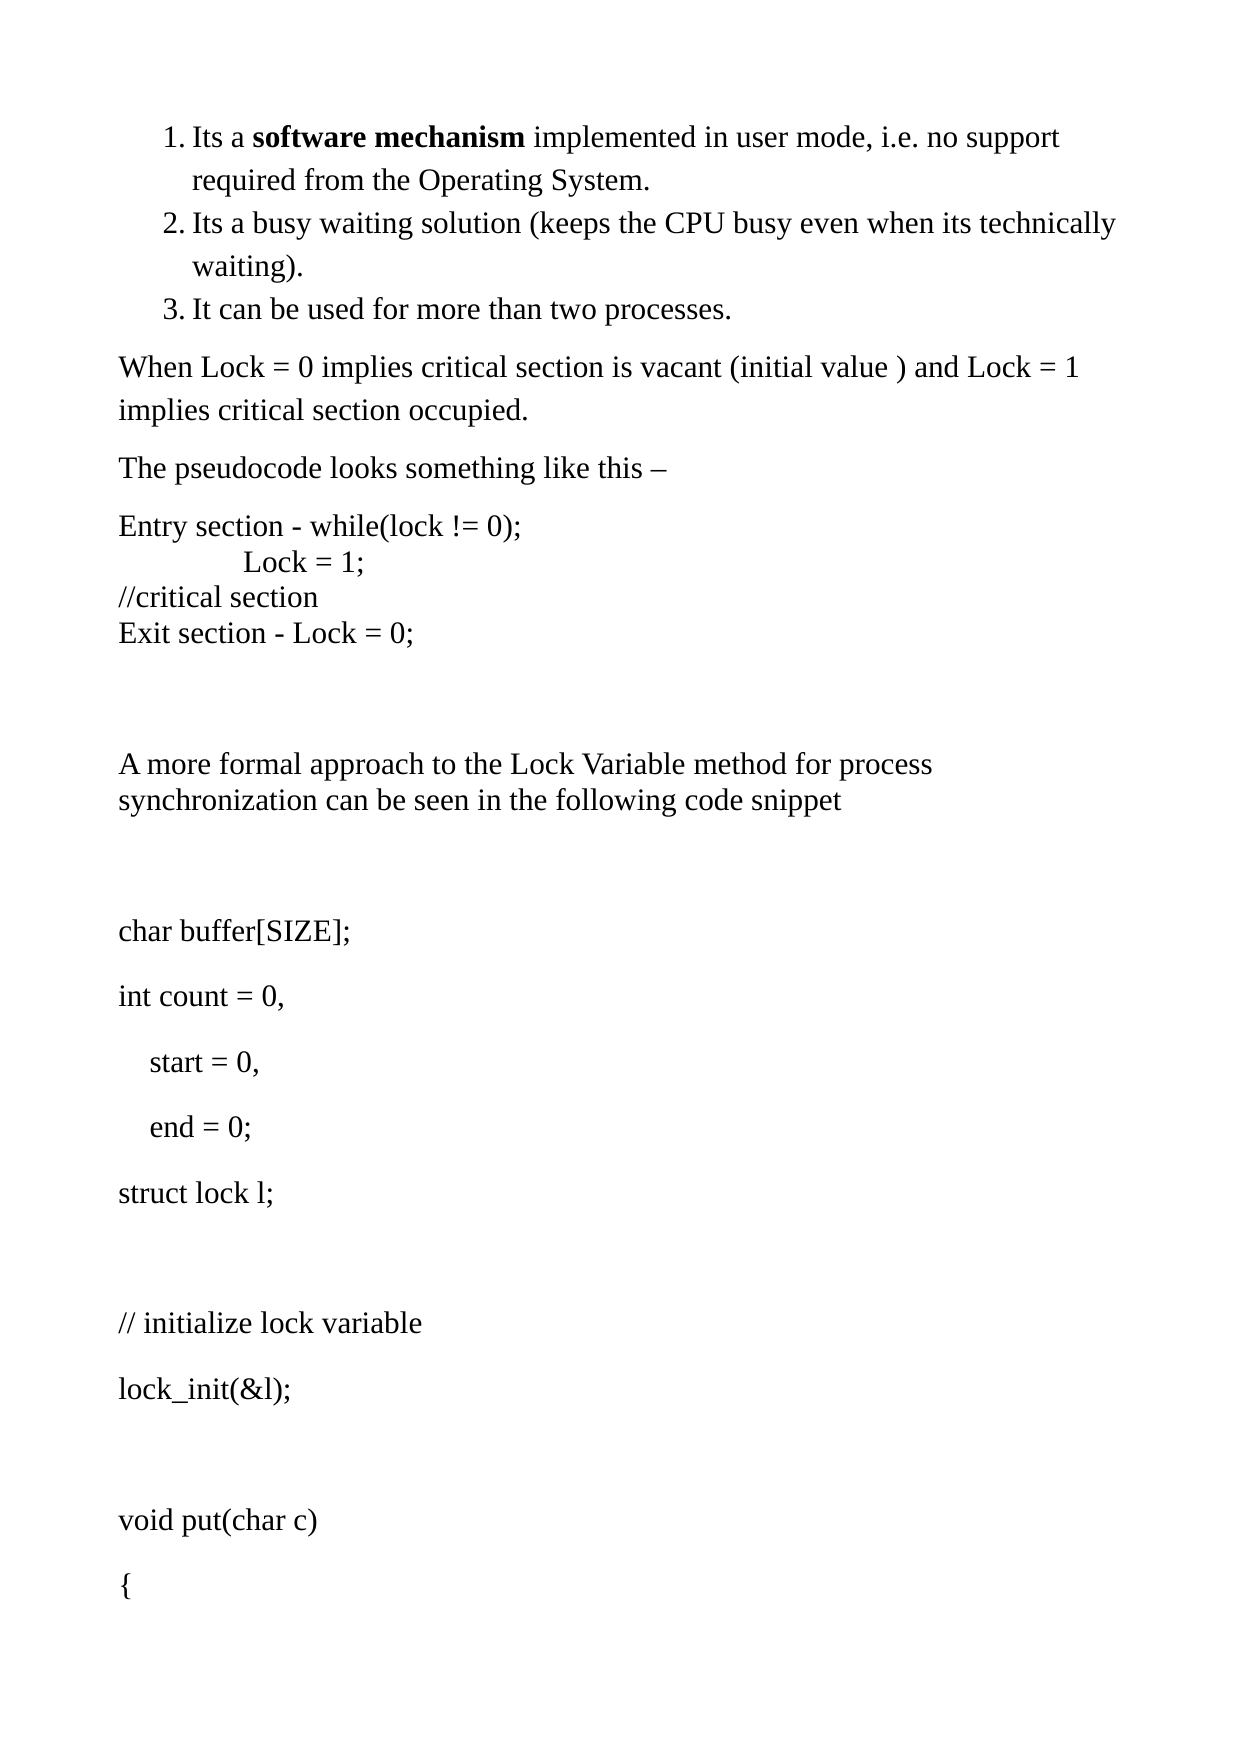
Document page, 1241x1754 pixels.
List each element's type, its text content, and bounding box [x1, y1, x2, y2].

text lock_init(&l); [118, 1370, 1122, 1406]
text Entry section - while(lock != 0); [118, 507, 1122, 543]
text int count = 0, [118, 978, 1122, 1014]
list Its a software mechanism implemented in user mode, i.e. no support required from the Operating System. [162, 118, 1122, 197]
text A more formal approach to the Lock Variable method for process synchronization can be seen in the following code snippet [118, 746, 1122, 817]
text { [118, 1566, 1122, 1602]
text void put(char c) [118, 1501, 1122, 1537]
text The pseudocode looks something like this – [118, 449, 1122, 485]
text Exit section - Lock = 0; [118, 615, 1122, 651]
text start = 0, [118, 1043, 1122, 1079]
text //critical section [118, 579, 1122, 615]
text // initialize lock variable [118, 1305, 1122, 1341]
text struct lock l; [118, 1174, 1122, 1210]
list Its a busy waiting solution (keeps the CPU busy even when its technically waiting). [162, 204, 1122, 283]
text char buffer[SIZE]; [118, 912, 1122, 948]
list It can be used for more than two processes. [162, 291, 1122, 327]
text Lock = 1; [118, 543, 1122, 579]
text end = 0; [118, 1108, 1122, 1144]
text When Lock = 0 implies critical section is vacant (initial value ) and Lock = 1 implies critical section occupied. [118, 348, 1122, 427]
